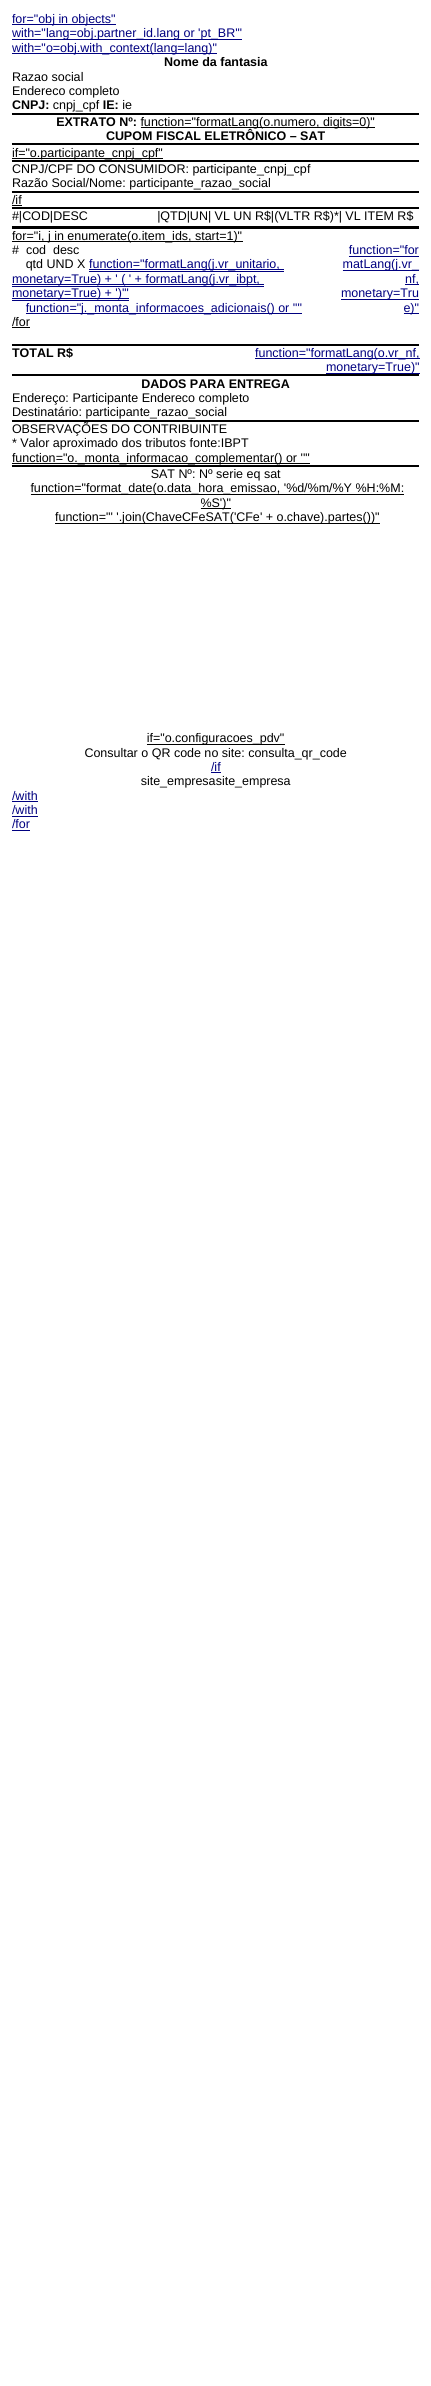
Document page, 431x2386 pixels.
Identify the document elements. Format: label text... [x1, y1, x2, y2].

table_cell if="o.configuracoes_pdv" Consultar o QR code no site: consulta_qr_code /if site_empresasite_empresa [12, 524, 419, 788]
table_cell /if [12, 193, 419, 207]
text /with [12, 788, 419, 803]
table_cell DADOS PARA ENTREGA Endereço: Participante Endereco completo Destinatário: participante_razao_social [12, 376, 419, 419]
table_header TOTAL R$ [12, 346, 215, 374]
text /with [12, 803, 419, 817]
table_cell CNPJ/CPF DO CONSUMIDOR: participante_cnpj_cpf Razão Social/Nome: participante_razao_social [12, 162, 419, 191]
table_header for="i, j in enumerate(o.item_ids, start=1)" [12, 229, 419, 243]
table_cell function="formatLang(j.vr_nf, monetary=True)" [337, 243, 419, 315]
table_cell SAT Nº: Nº serie eq sat function="format_date(o.data_hora_emissao, '%d/%m/%Y %H:%M:%S')" function="' '.join(ChaveCFeSAT('CFe' + o.chave).partes())" [12, 467, 419, 524]
table_header Nome da fantasia Razao social Endereco completo CNPJ: cnpj_cpf IE: ie [12, 55, 419, 112]
text with="o=obj.with_context(lang=lang)" [12, 41, 419, 55]
text for="obj in objects" [12, 12, 419, 26]
table_header function="formatLang(o.vr_nf, monetary=True)" [215, 346, 419, 374]
table_cell if="o.participante_cnpj_cpf" [12, 145, 419, 160]
table_cell EXTRATO Nº: function="formatLang(o.numero, digits=0)" CUPOM FISCAL ELETRÔNICO – SAT [12, 115, 419, 143]
table_cell # cod desc qtd UND X function="formatLang(j.vr_unitario, monetary=True) + ' ( ' + formatLang(j.vr_ibpt, monetary=True) + ')'" function="j._monta_informacoes_adicionais() or ''" [12, 243, 337, 315]
table_cell #|COD|DESC |QTD|UN| VL UN R$|(VLTR R$)*| VL ITEM R$ [12, 209, 419, 226]
table_cell OBSERVAÇÕES DO CONTRIBUINTE * Valor aproximado dos tributos fonte:IBPT function="o._monta_informacao_complementar() or ''" [12, 422, 419, 465]
table_cell /for [12, 315, 419, 343]
text /for [12, 817, 419, 832]
text with="lang=obj.partner_id.lang or 'pt_BR'" [12, 26, 419, 41]
